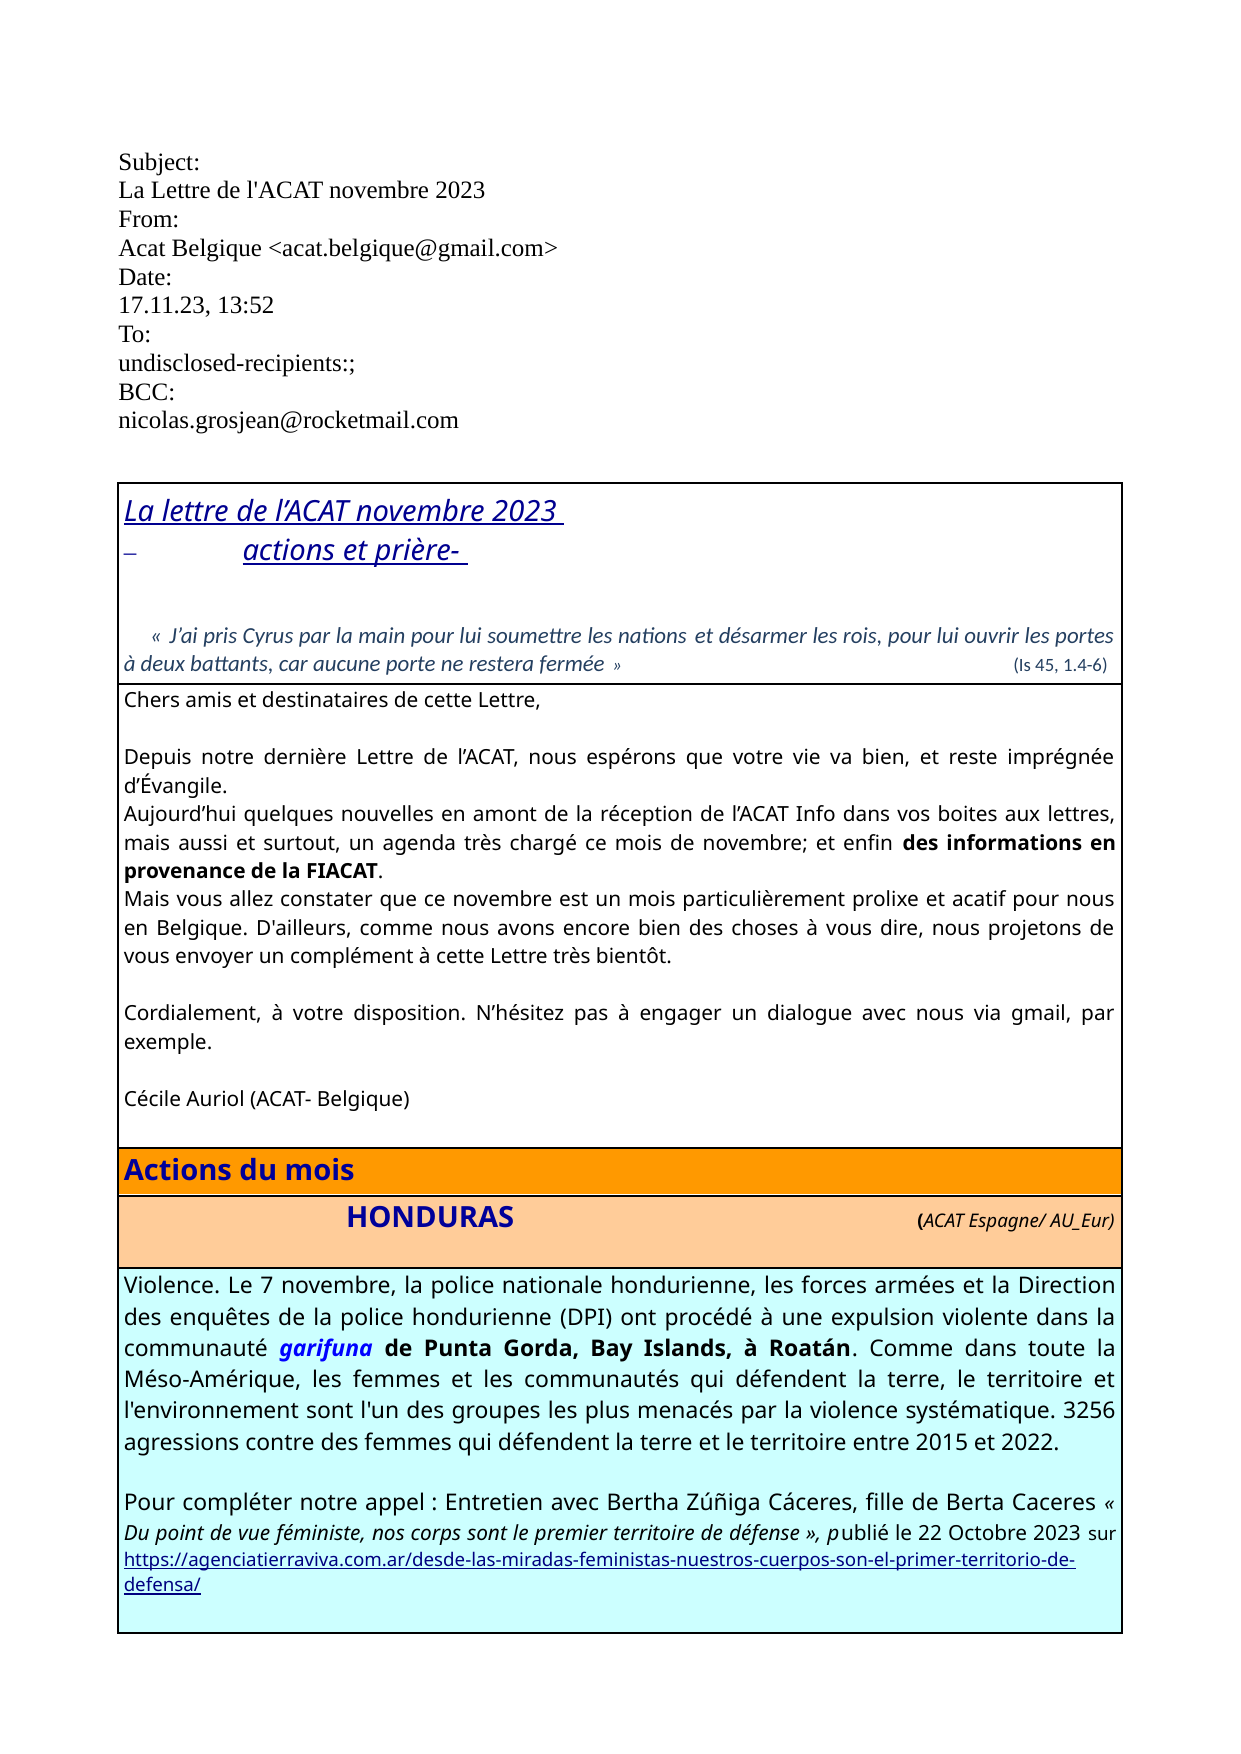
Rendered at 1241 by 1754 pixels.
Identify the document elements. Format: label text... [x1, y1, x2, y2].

table_cell Actions du mois [119, 1149, 1121, 1194]
table_cell Violence. Le 7 novembre, la police nationale hondurienne, les forces armées et la Direction des enquêtes de la police hondurienne (DPI) ont procédé à une expulsion violente dans la communauté garifuna de Punta Gorda, Bay Islands, à Roatán. Comme dans toute la Méso-Amérique, les femmes et les communautés qui défendent la terre, le territoire et l'environnement sont l'un des groupes les plus menacés par la violence systématique. 3256 agressions contre des femmes qui défendent la terre et le territoire entre 2015 et 2022. Pour compléter notre appel : Entretien avec Bertha Zúñiga Cáceres, fille de Berta Caceres « Du point de vue féministe, nos corps sont le premier territoire de défense », publié le 22 Octobre 2023 sur https://agenciatierraviva.com.ar/desde-las-miradas-feministas-nuestros-cuerpos-son-el-primer-territorio-de-defensa/ [119, 1269, 1121, 1632]
table_cell Date: 17.11.23, 13:52 [118, 262, 1122, 319]
table_header La lettre de l’ACAT novembre 2023 – actions et prière- « J’ai pris Cyrus par la main pour lui soumettre les nations et désarmer les rois, pour lui ouvrir les portes à deux battants, car aucune porte ne restera fermée » (Is 45, 1.4-6) [119, 484, 1121, 683]
table_cell Chers amis et destinataires de cette Lettre, Depuis notre dernière Lettre de l’ACAT, nous espérons que votre vie va bien, et reste imprégnée d’Évangile. Aujourd’hui quelques nouvelles en amont de la réception de l’ACAT Info dans vos boites aux lettres, mais aussi et surtout, un agenda très chargé ce mois de novembre; et enfin des informations en provenance de la FIACAT. Mais vous allez constater que ce novembre est un mois particulièrement prolixe et acatif pour nous en Belgique. D'ailleurs, comme nous avons encore bien des choses à vous dire, nous projetons de vous envoyer un complément à cette Lettre très bientôt. Cordialement, à votre disposition. N’hésitez pas à engager un dialogue avec nous via gmail, par exemple. Cécile Auriol (ACAT- Belgique) [119, 685, 1121, 1147]
table_cell From: Acat Belgique <acat.belgique@gmail.com> [118, 204, 1122, 262]
table_cell HONDURAS (ACAT Espagne/ AU_Eur) [119, 1197, 1121, 1267]
table_cell BCC: nicolas.grosjean@rocketmail.com [118, 377, 1122, 434]
table_header To: undisclosed-recipients:; [118, 319, 1122, 377]
table_header Subject: La Lettre de l'ACAT novembre 2023 [118, 147, 1122, 204]
